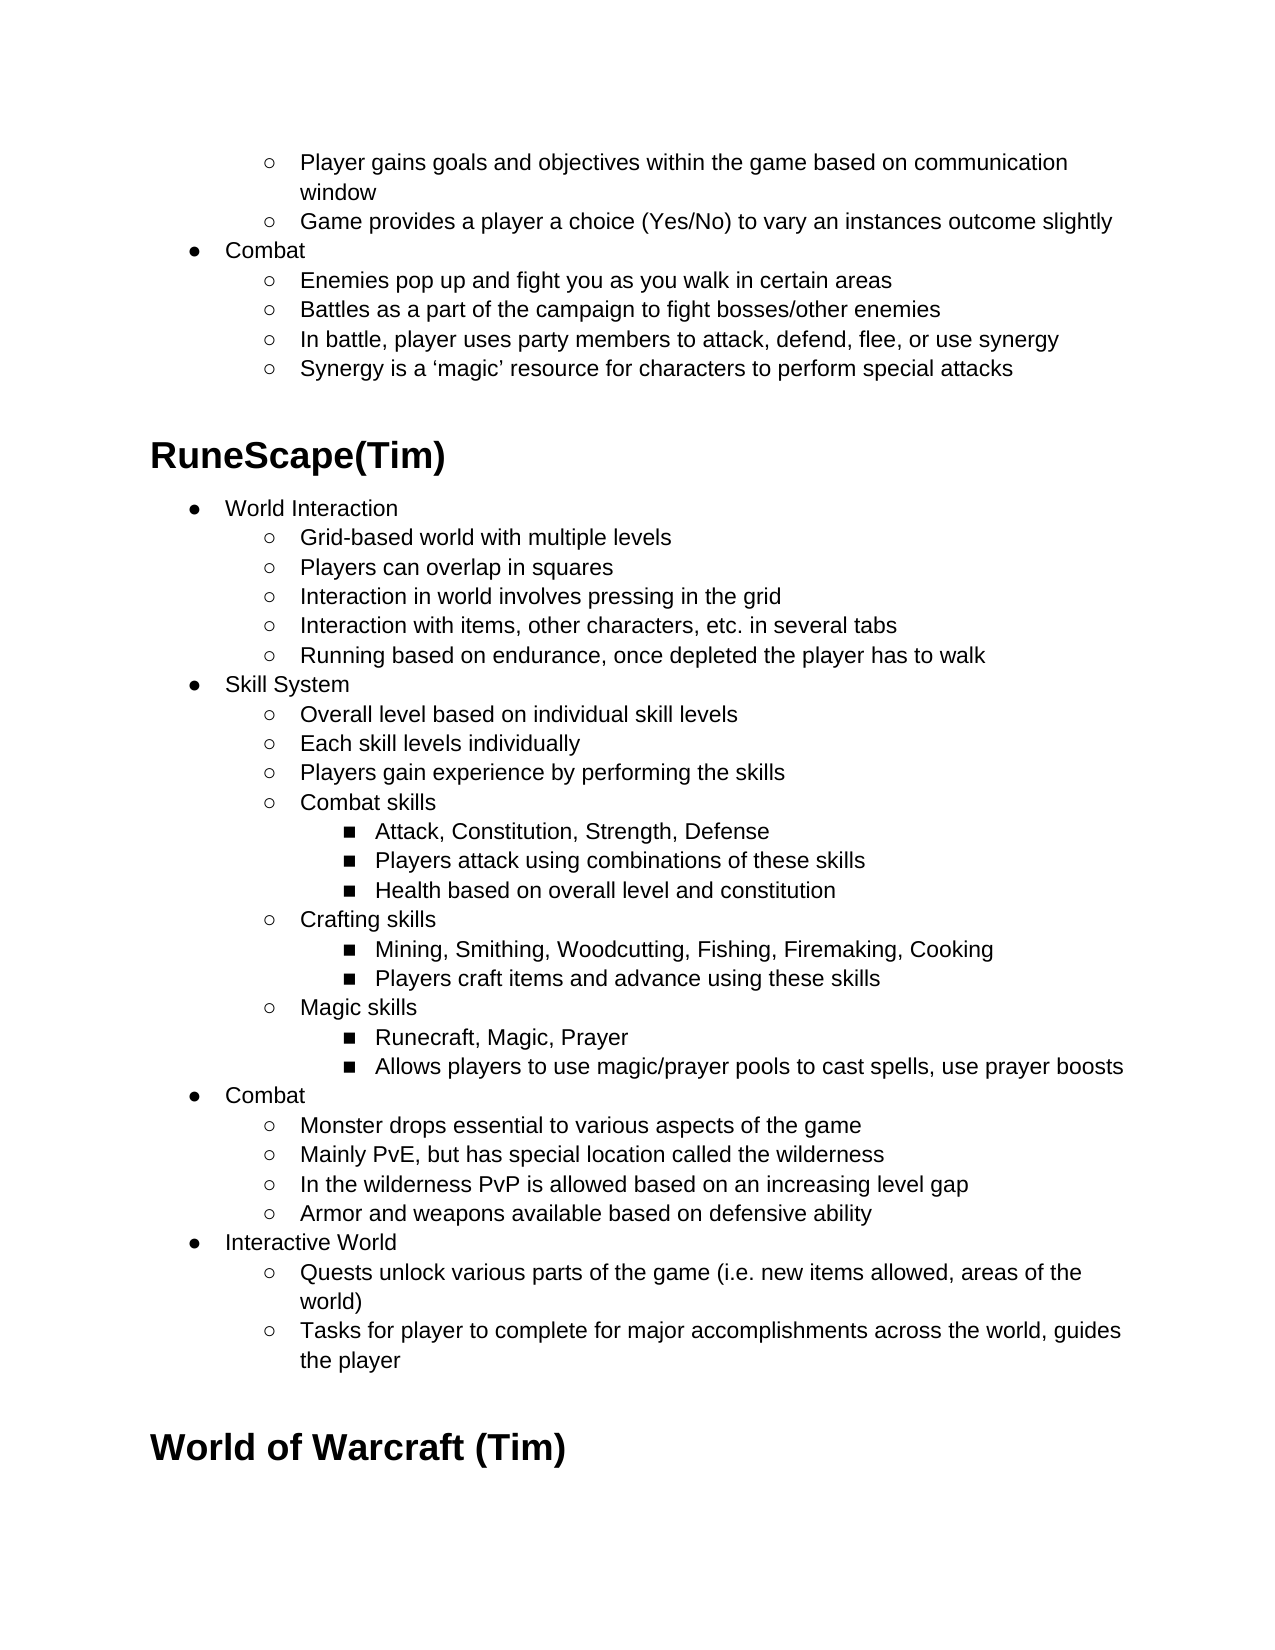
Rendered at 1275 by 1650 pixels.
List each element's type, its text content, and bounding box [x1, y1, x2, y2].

list Attack, Constitution, Strength, Defense [150, 819, 1125, 844]
subtitle World of Warcraft (Tim) [150, 1427, 1125, 1469]
list Runecraft, Magic, Prayer [150, 1024, 1125, 1050]
list Battles as a part of the campaign to fight bosses/other enemies [262, 297, 1125, 322]
list Interaction in world involves pressing in the grid [262, 584, 1125, 609]
subtitle RuneScape(Tim) [150, 435, 1125, 477]
list In the wilderness PvP is allowed based on an increasing level gap [262, 1171, 1125, 1197]
list Tasks for player to complete for major accomplishments across the world, guides the player [262, 1318, 1125, 1373]
list Crafting skills [262, 907, 1125, 932]
list Armor and weapons available based on defensive ability [262, 1201, 1125, 1226]
list In battle, player uses party members to attack, defend, flee, or use synergy [262, 326, 1125, 352]
list Combat [187, 238, 1125, 264]
list Monster drops essential to various aspects of the game [262, 1112, 1125, 1138]
list Allows players to use magic/prayer pools to cast spells, use prayer boosts [150, 1054, 1125, 1079]
list Grid-based world with multiple levels [262, 525, 1125, 551]
list Each skill levels individually [262, 731, 1125, 756]
list Enemies pop up and fight you as you walk in certain areas [262, 267, 1125, 293]
list Running based on endurance, once depleted the player has to walk [262, 642, 1125, 668]
list Skill System [187, 672, 1125, 697]
list Combat skills [262, 789, 1125, 815]
list Players gain experience by performing the skills [262, 760, 1125, 786]
list World Interaction [187, 496, 1125, 521]
list Mainly PvE, but has special location called the wilderness [262, 1142, 1125, 1167]
list Game provides a player a choice (Yes/No) to vary an instances outcome slightly [262, 209, 1125, 234]
list Players craft items and advance using these skills [150, 966, 1125, 991]
list Players attack using combinations of these skills [150, 848, 1125, 874]
list Interactive World [187, 1230, 1125, 1256]
list Overall level based on individual skill levels [262, 701, 1125, 727]
list Quests unlock various parts of the game (i.e. new items allowed, areas of the world) [262, 1259, 1125, 1314]
list Synergy is a ‘magic’ resource for characters to perform special attacks [262, 356, 1125, 381]
list Interaction with items, other characters, etc. in several tabs [262, 613, 1125, 639]
list Players can overlap in squares [262, 554, 1125, 580]
list Health based on overall level and constitution [150, 877, 1125, 903]
list Combat [187, 1083, 1125, 1109]
list Magic skills [262, 995, 1125, 1021]
list Mining, Smithing, Woodcutting, Fishing, Firemaking, Cooking [150, 936, 1125, 962]
list Player gains goals and objectives within the game based on communication window [262, 150, 1125, 205]
